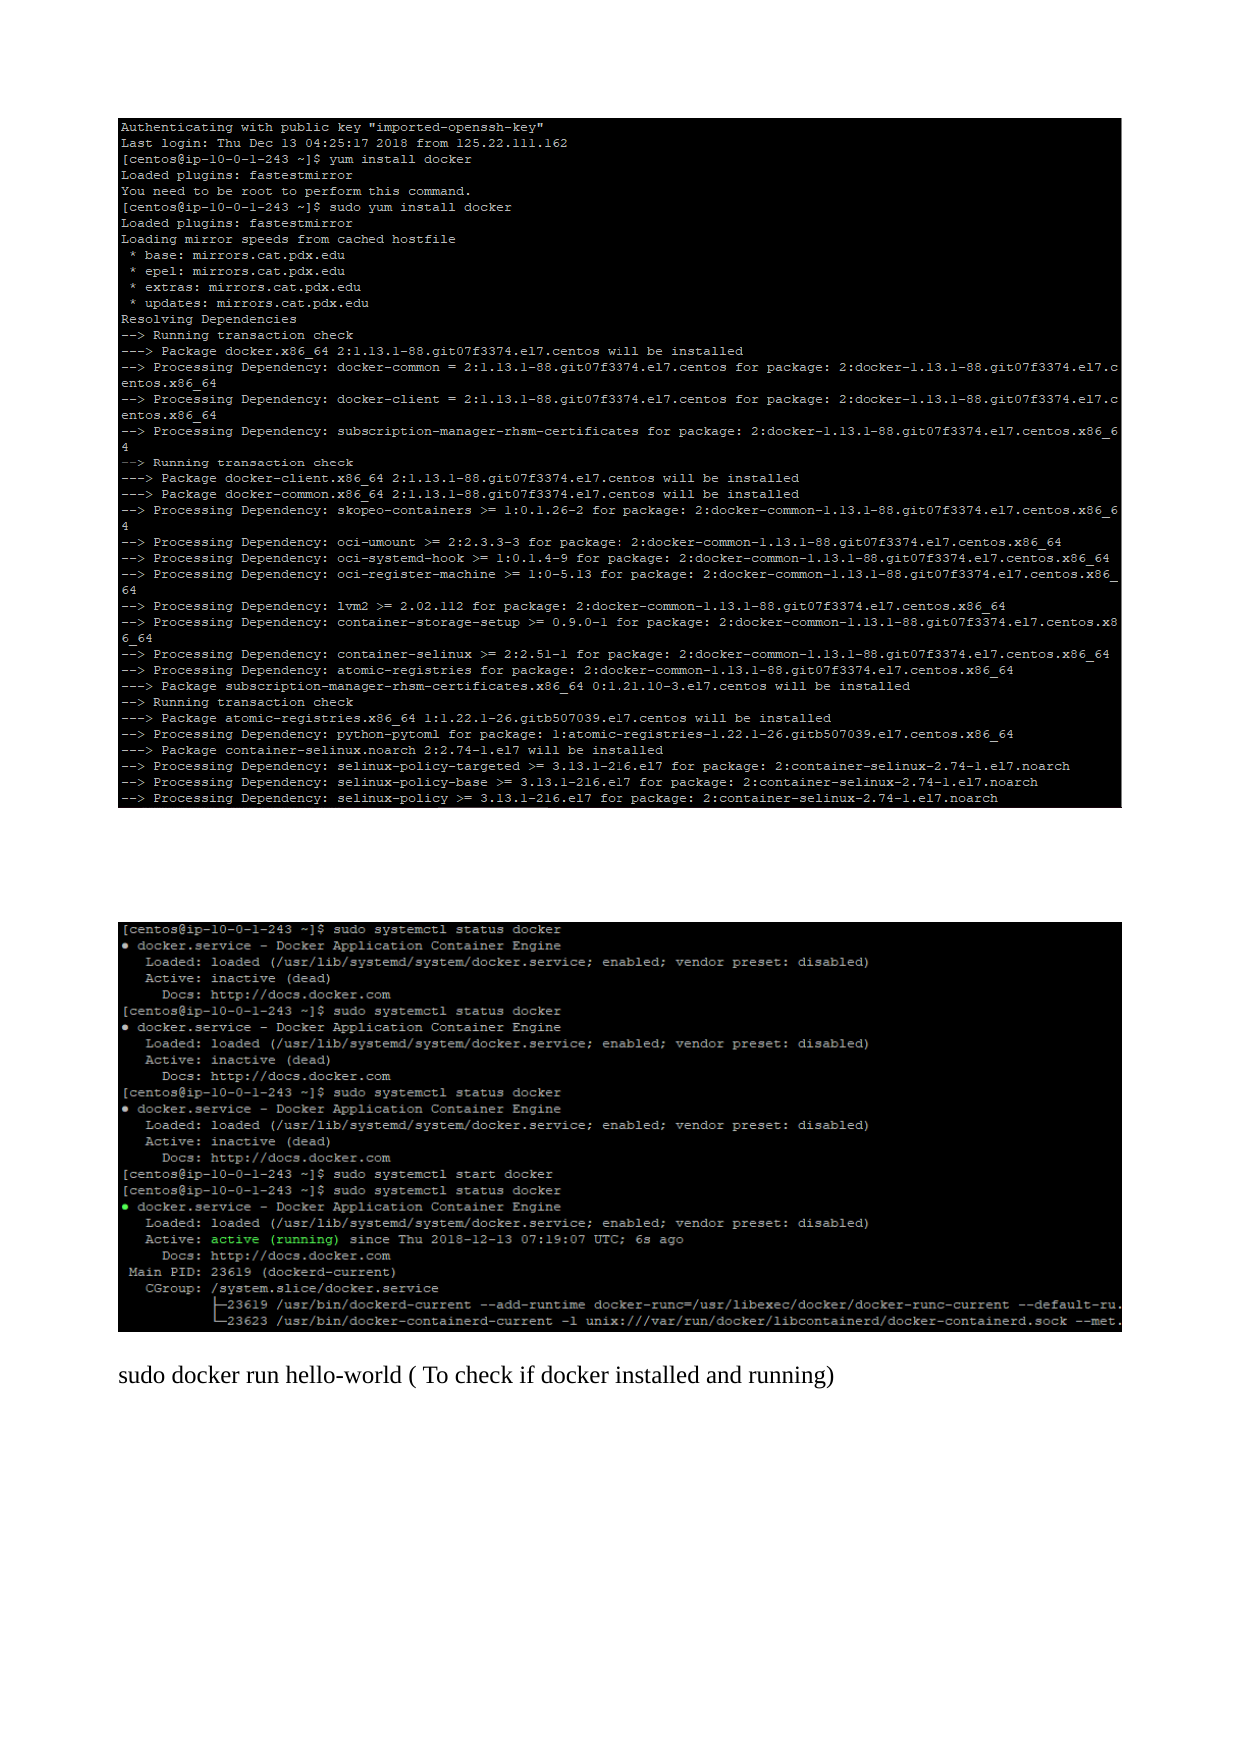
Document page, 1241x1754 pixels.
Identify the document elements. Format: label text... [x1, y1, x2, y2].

picture [118, 922, 1122, 1332]
picture [118, 118, 1122, 808]
text sudo docker run hello-world ( To check if docker installed and running) [118, 1361, 1122, 1389]
